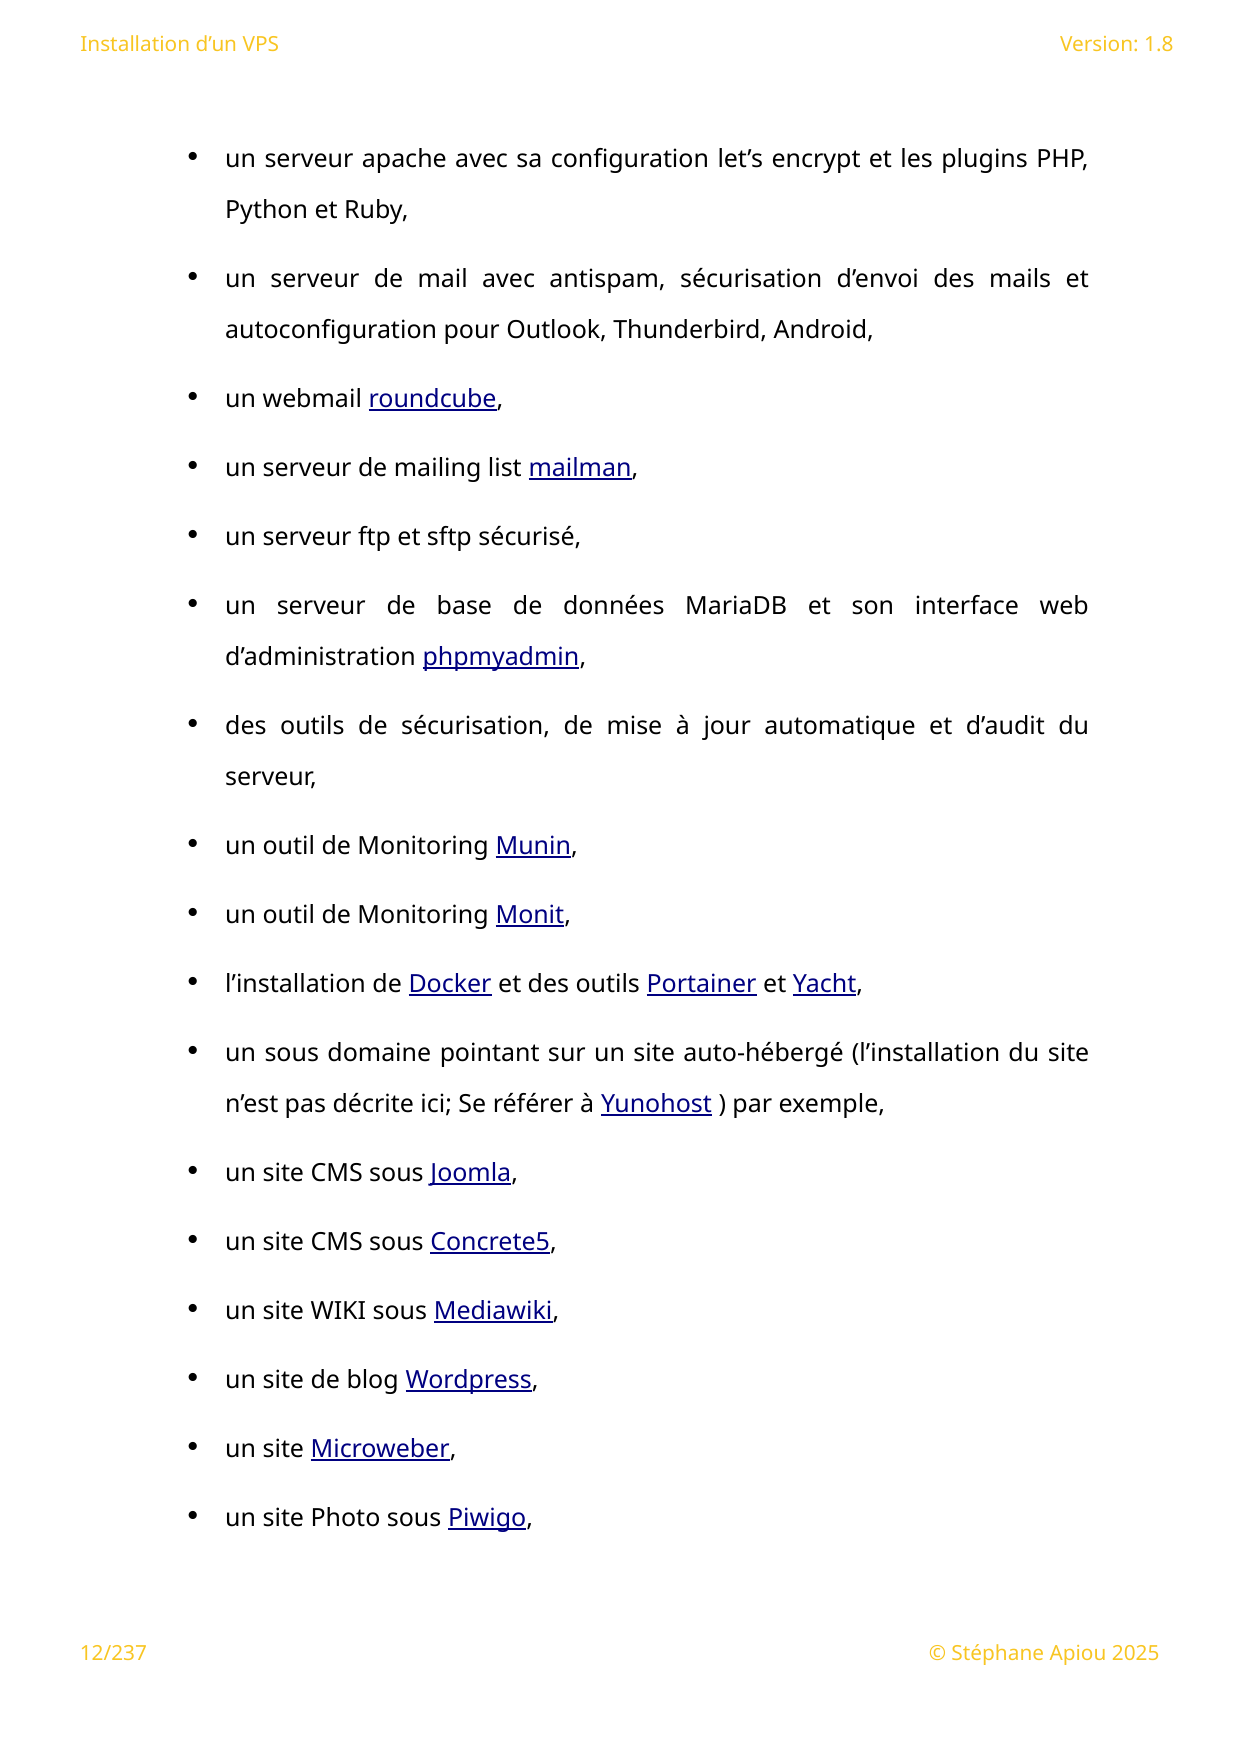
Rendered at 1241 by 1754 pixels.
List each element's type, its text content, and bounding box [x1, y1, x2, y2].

list un site de blog Wordpress, [187, 1361, 1090, 1395]
list un site WIKI sous Mediawiki, [187, 1292, 1090, 1326]
list un serveur de mailing list mailman, [187, 450, 1090, 484]
list un site CMS sous Joomla, [187, 1154, 1090, 1188]
list des outils de sécurisation, de mise à jour automatique et d’audit du serveur, [187, 708, 1090, 793]
list un serveur de mail avec antispam, sécurisation d’envoi des mails et autoconfiguration pour Outlook, Thunderbird, Android, [187, 261, 1090, 346]
list un serveur apache avec sa configuration let’s encrypt et les plugins PHP, Python et Ruby, [187, 141, 1090, 226]
list un outil de Monitoring Monit, [187, 897, 1090, 931]
list un outil de Monitoring Munin, [187, 828, 1090, 862]
list un site Photo sous Piwigo, [187, 1499, 1090, 1533]
list un serveur de base de données MariaDB et son interface web d’administration phpmyadmin, [187, 588, 1090, 673]
list un webmail roundcube, [187, 381, 1090, 415]
list un site Microweber, [187, 1430, 1090, 1464]
list un site CMS sous Concrete5, [187, 1223, 1090, 1257]
list un serveur ftp et sftp sécurisé, [187, 519, 1090, 553]
list un sous domaine pointant sur un site auto-hébergé (l’installation du site n’est pas décrite ici; Se référer à Yunohost ) par exemple, [187, 1034, 1090, 1119]
list l’installation de Docker et des outils Portainer et Yacht, [187, 966, 1090, 999]
